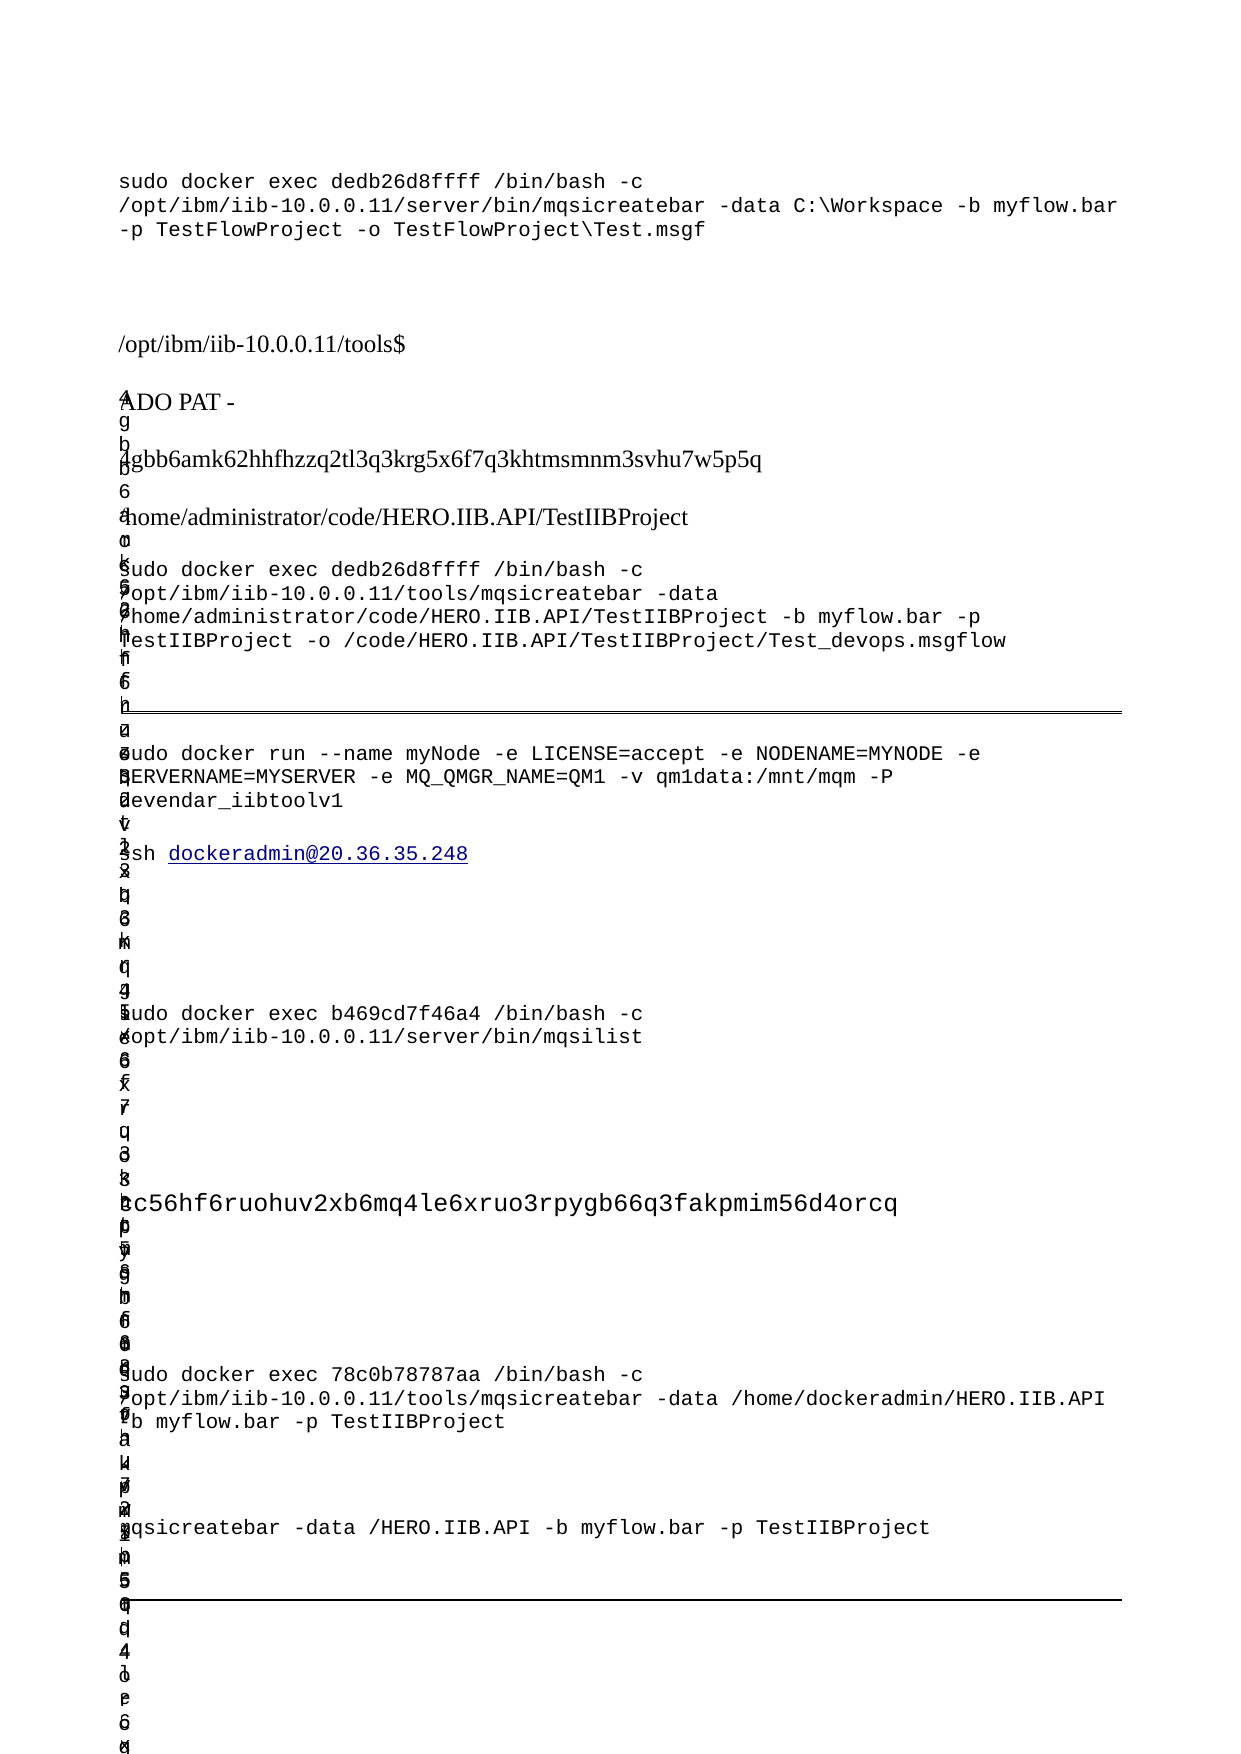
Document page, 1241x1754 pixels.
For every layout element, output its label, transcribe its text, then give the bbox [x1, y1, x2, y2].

text /opt/ibm/iib-10.0.0.11/tools$ [118, 329, 1122, 358]
text sudo docker exec 78c0b78787aa /bin/bash -c /opt/ibm/iib-10.0.0.11/tools/mqsicreatebar -data /home/dockeradmin/HERO.IIB.API -b myflow.bar -p TestIIBProject [121, 1364, 1122, 1435]
text sudo docker exec dedb26d8ffff /bin/bash -c /opt/ibm/iib-10.0.0.11/server/bin/mqsicreatebar -data C:\Workspace -b myflow.bar -p TestFlowProject -o TestFlowProject\Test.msgf [118, 171, 1122, 242]
text mqsicreatebar -data /HERO.IIB.API -b myflow.bar -p TestIIBProject [121, 1517, 1122, 1541]
text /home/administrator/code/HERO.IIB.API/TestIIBProject [121, 502, 1122, 530]
text ADO PAT - [121, 387, 1122, 415]
text sudo docker exec dedb26d8ffff /bin/bash -c /opt/ibm/iib-10.0.0.11/tools/mqsicreatebar -data /home/administrator/code/HERO.IIB.API/TestIIBProject -b myflow.bar -p TestIIBProject -o /code/HERO.IIB.API/TestIIBProject/Test_devops.msgflow [121, 559, 1122, 654]
text sudo docker exec b469cd7f46a4 /bin/bash -c /opt/ibm/iib-10.0.0.11/server/bin/mqsilist [121, 1003, 1122, 1050]
text sudo docker run --name myNode -e LICENSE=accept -e NODENAME=MYNODE -e SERVERNAME=MYSERVER -e MQ_QMGR_NAME=QM1 -v qm1data:/mnt/mqm -P devendar_iibtoolv1 [121, 743, 1122, 814]
text 4gbb6amk62hhfhzzq2tl3q3krg5x6f7q3khtmsmnm3svhu7w5p5q [127, 444, 1122, 473]
text ssh dockeradmin@20.36.35.248 [121, 843, 1122, 867]
text cc56hf6ruohuv2xb6mq4le6xruo3rpygb66q3fakpmim56d4orcq [121, 1190, 1122, 1219]
